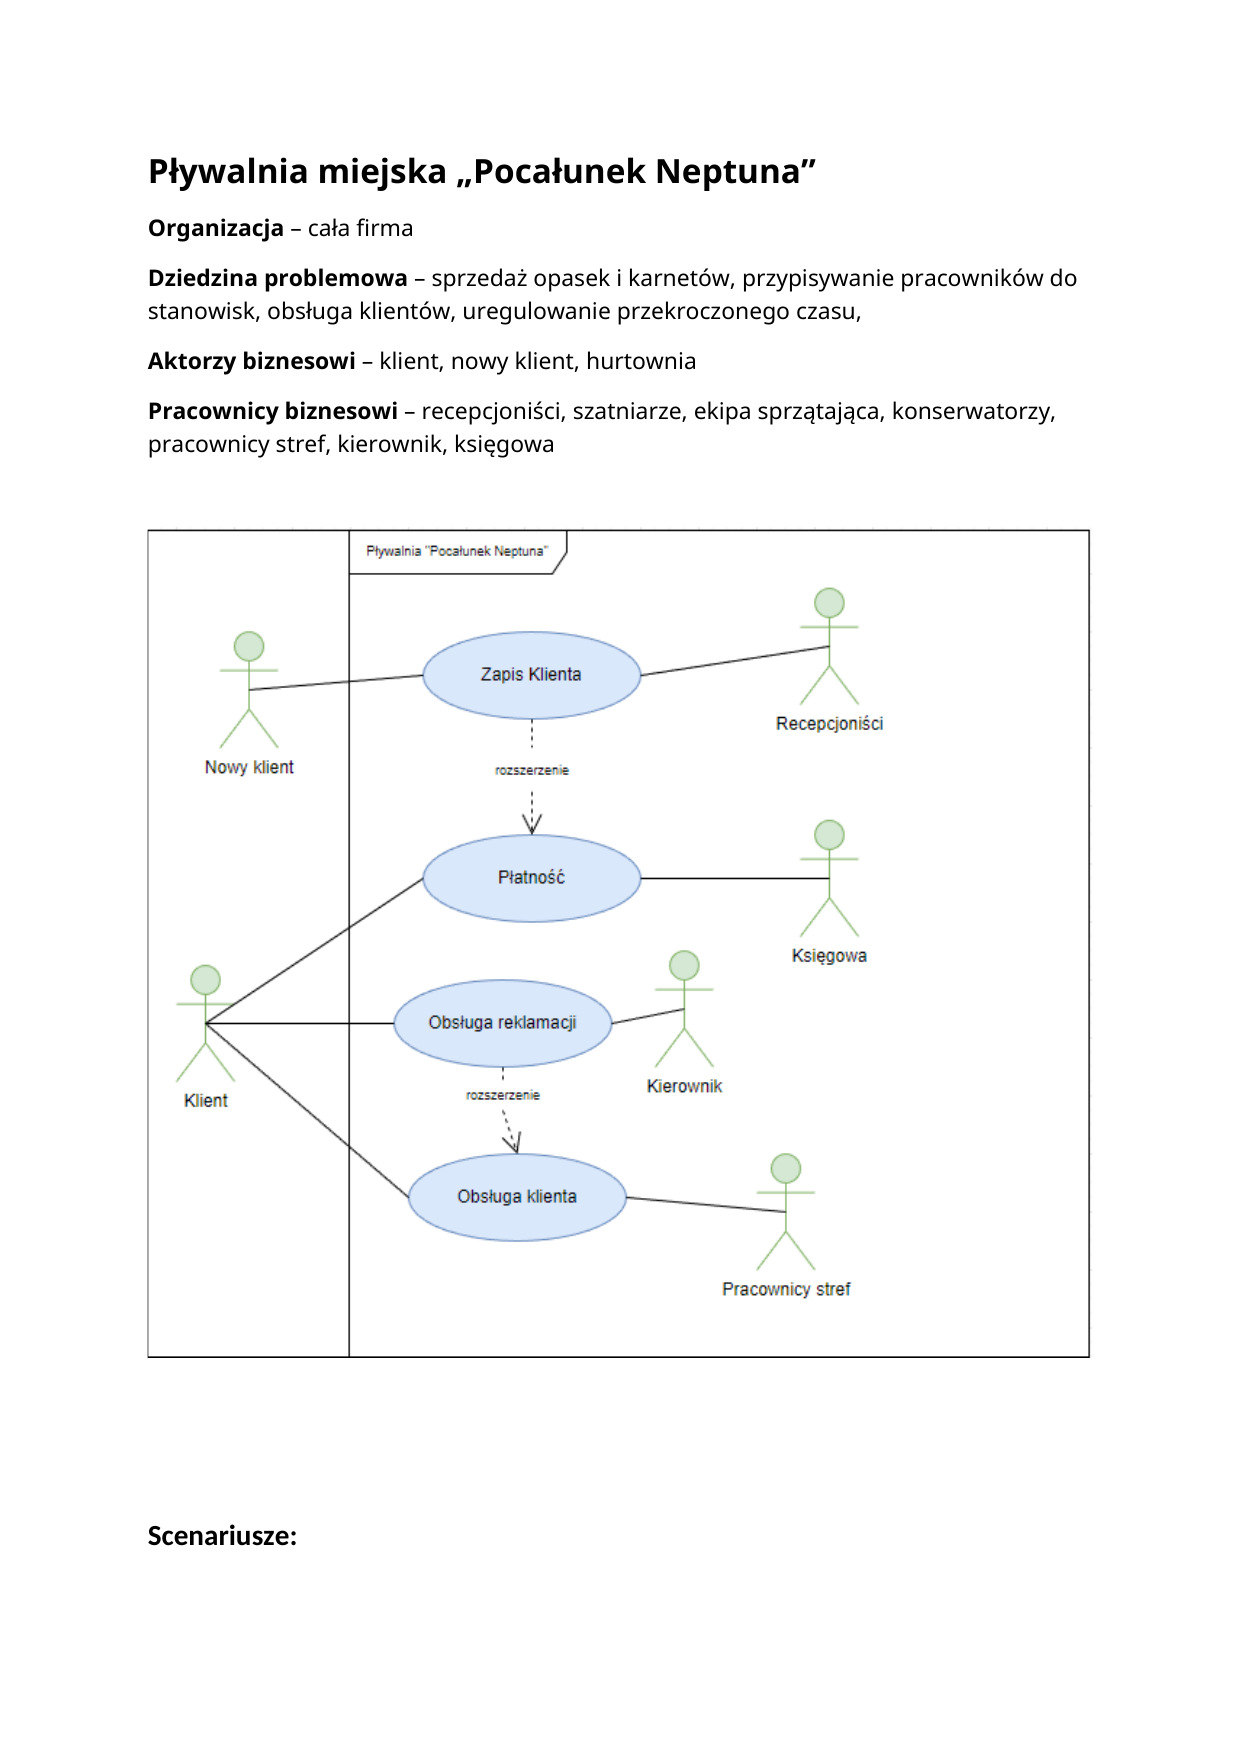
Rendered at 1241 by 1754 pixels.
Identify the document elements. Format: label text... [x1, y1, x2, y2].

text Organizacja – cała firma [148, 212, 1093, 244]
text Aktorzy biznesowi – klient, nowy klient, hurtownia [148, 345, 1093, 376]
text Dziedzina problemowa – sprzedaż opasek i karnetów, przypisywanie pracowników do stanowisk, obsługa klientów, uregulowanie przekroczonego czasu, [148, 262, 1093, 327]
picture [147, 527, 1093, 1358]
text Scenariusze: [148, 1517, 1093, 1553]
text Pływalnia miejska „Pocałunek Neptuna” [148, 148, 1093, 193]
text Pracownicy biznesowi – recepcjoniści, szatniarze, ekipa sprzątająca, konserwatorzy, pracownicy stref, kierownik, księgowa [148, 395, 1093, 459]
